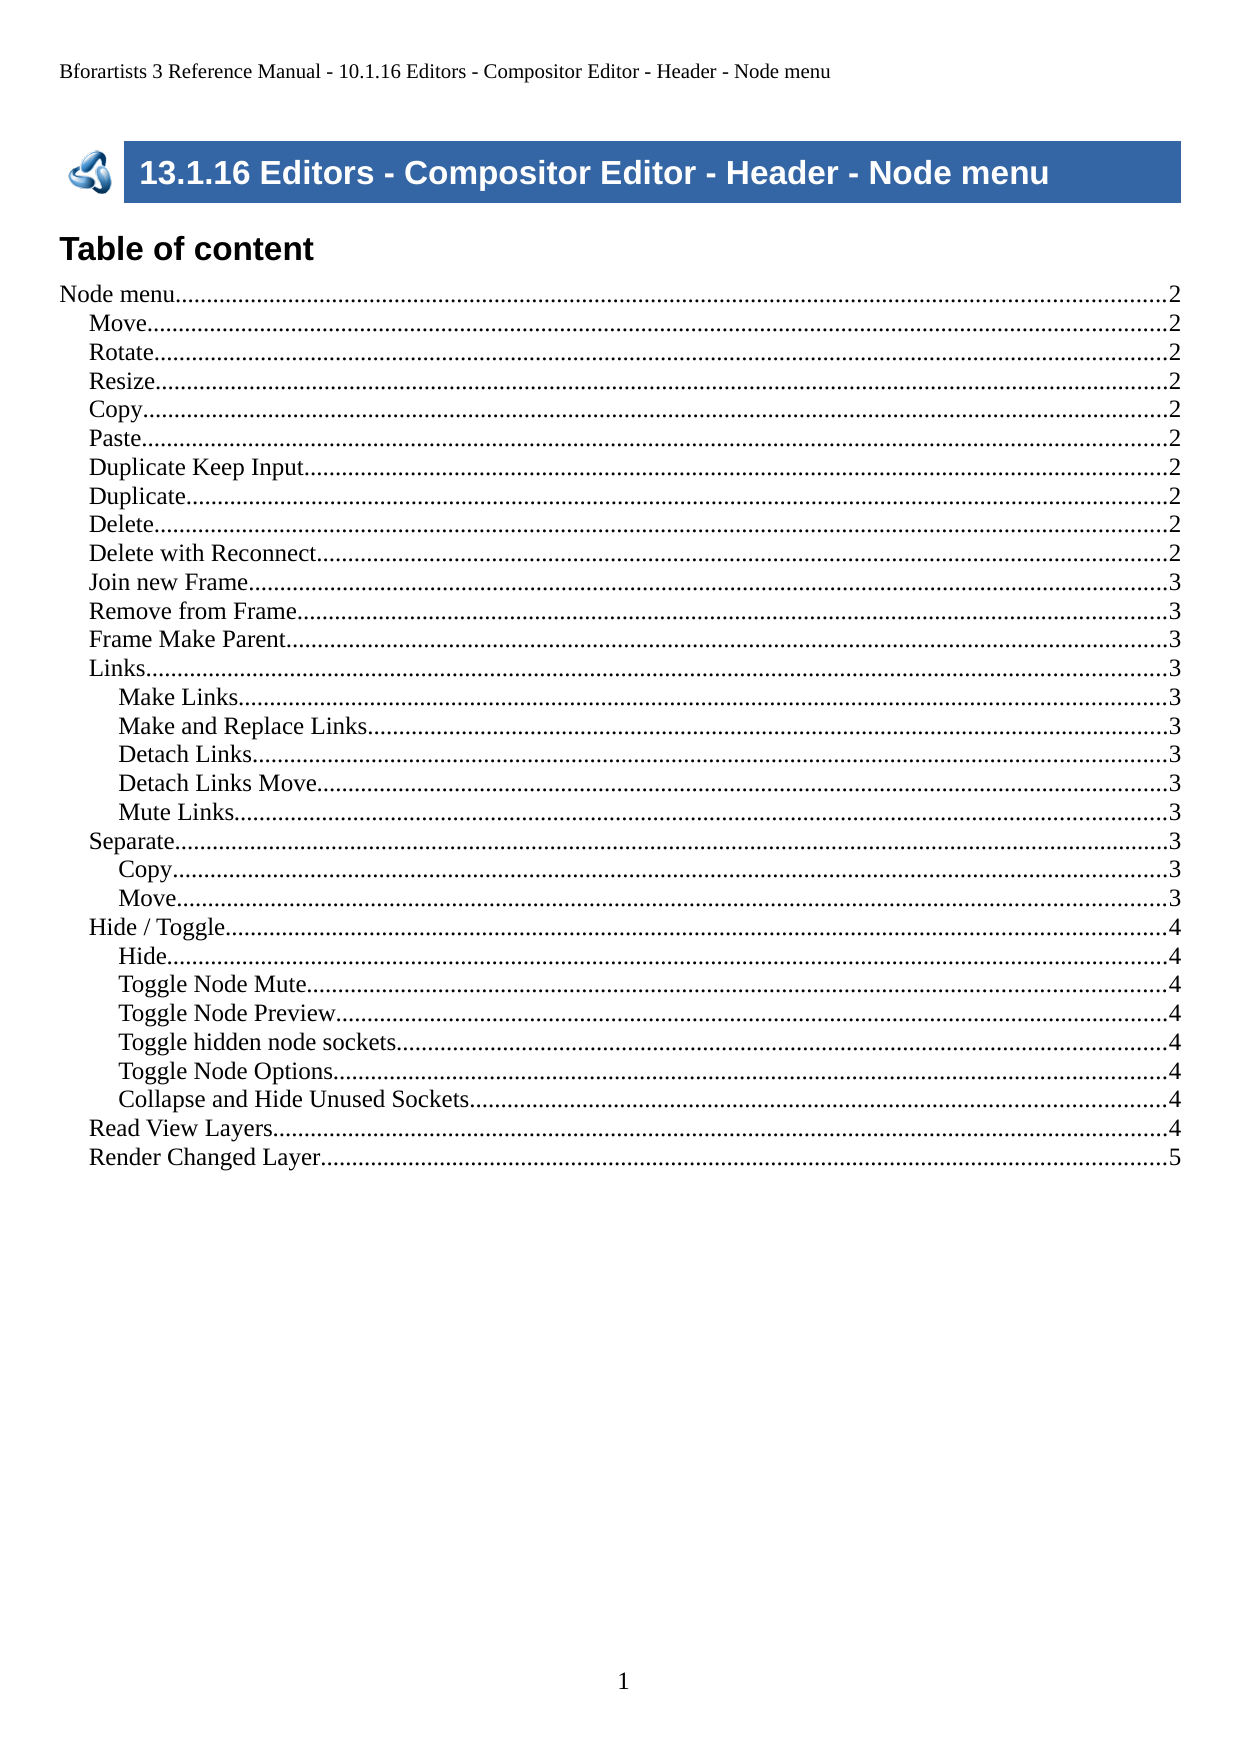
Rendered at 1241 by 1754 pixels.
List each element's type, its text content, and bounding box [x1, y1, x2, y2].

table_header [59, 141, 124, 203]
text Remove from Frame 3 [88, 596, 1181, 624]
text Detach Links 3 [118, 739, 1181, 768]
text Hide / Toggle 4 [88, 912, 1181, 941]
text Rotate 2 [88, 337, 1181, 366]
text Make Links 3 [118, 682, 1181, 711]
text Hide 4 [118, 941, 1181, 969]
text Read View Layers 4 [88, 1113, 1181, 1142]
text Render Changed Layer 5 [88, 1142, 1181, 1171]
table_header 13.1.16 Editors - Compositor Editor - Header - Node menu [124, 141, 1181, 203]
text Paste 2 [88, 423, 1181, 452]
text Copy 3 [118, 854, 1181, 883]
text Toggle hidden node sockets 4 [118, 1027, 1181, 1056]
subtitle Table of content [59, 228, 1181, 267]
text Join new Frame 3 [88, 567, 1181, 596]
text Duplicate 2 [88, 481, 1181, 509]
text Toggle Node Options 4 [118, 1056, 1181, 1084]
text Delete with Reconnect 2 [88, 538, 1181, 567]
text Move 3 [118, 883, 1181, 912]
text Toggle Node Mute 4 [118, 969, 1181, 998]
text Move 2 [88, 308, 1181, 337]
text Frame Make Parent 3 [88, 624, 1181, 653]
text Copy 2 [88, 394, 1181, 423]
picture [65, 147, 114, 197]
text Collapse and Hide Unused Sockets 4 [118, 1084, 1181, 1113]
text Mute Links 3 [118, 797, 1181, 826]
text Duplicate Keep Input 2 [88, 452, 1181, 481]
text Delete 2 [88, 509, 1181, 538]
text Make and Replace Links 3 [118, 711, 1181, 739]
text Resize 2 [88, 366, 1181, 394]
text Detach Links Move 3 [118, 768, 1181, 797]
text Links 3 [88, 653, 1181, 682]
text Separate 3 [88, 826, 1181, 854]
text Toggle Node Preview 4 [118, 998, 1181, 1027]
text Node menu 2 [59, 279, 1181, 308]
